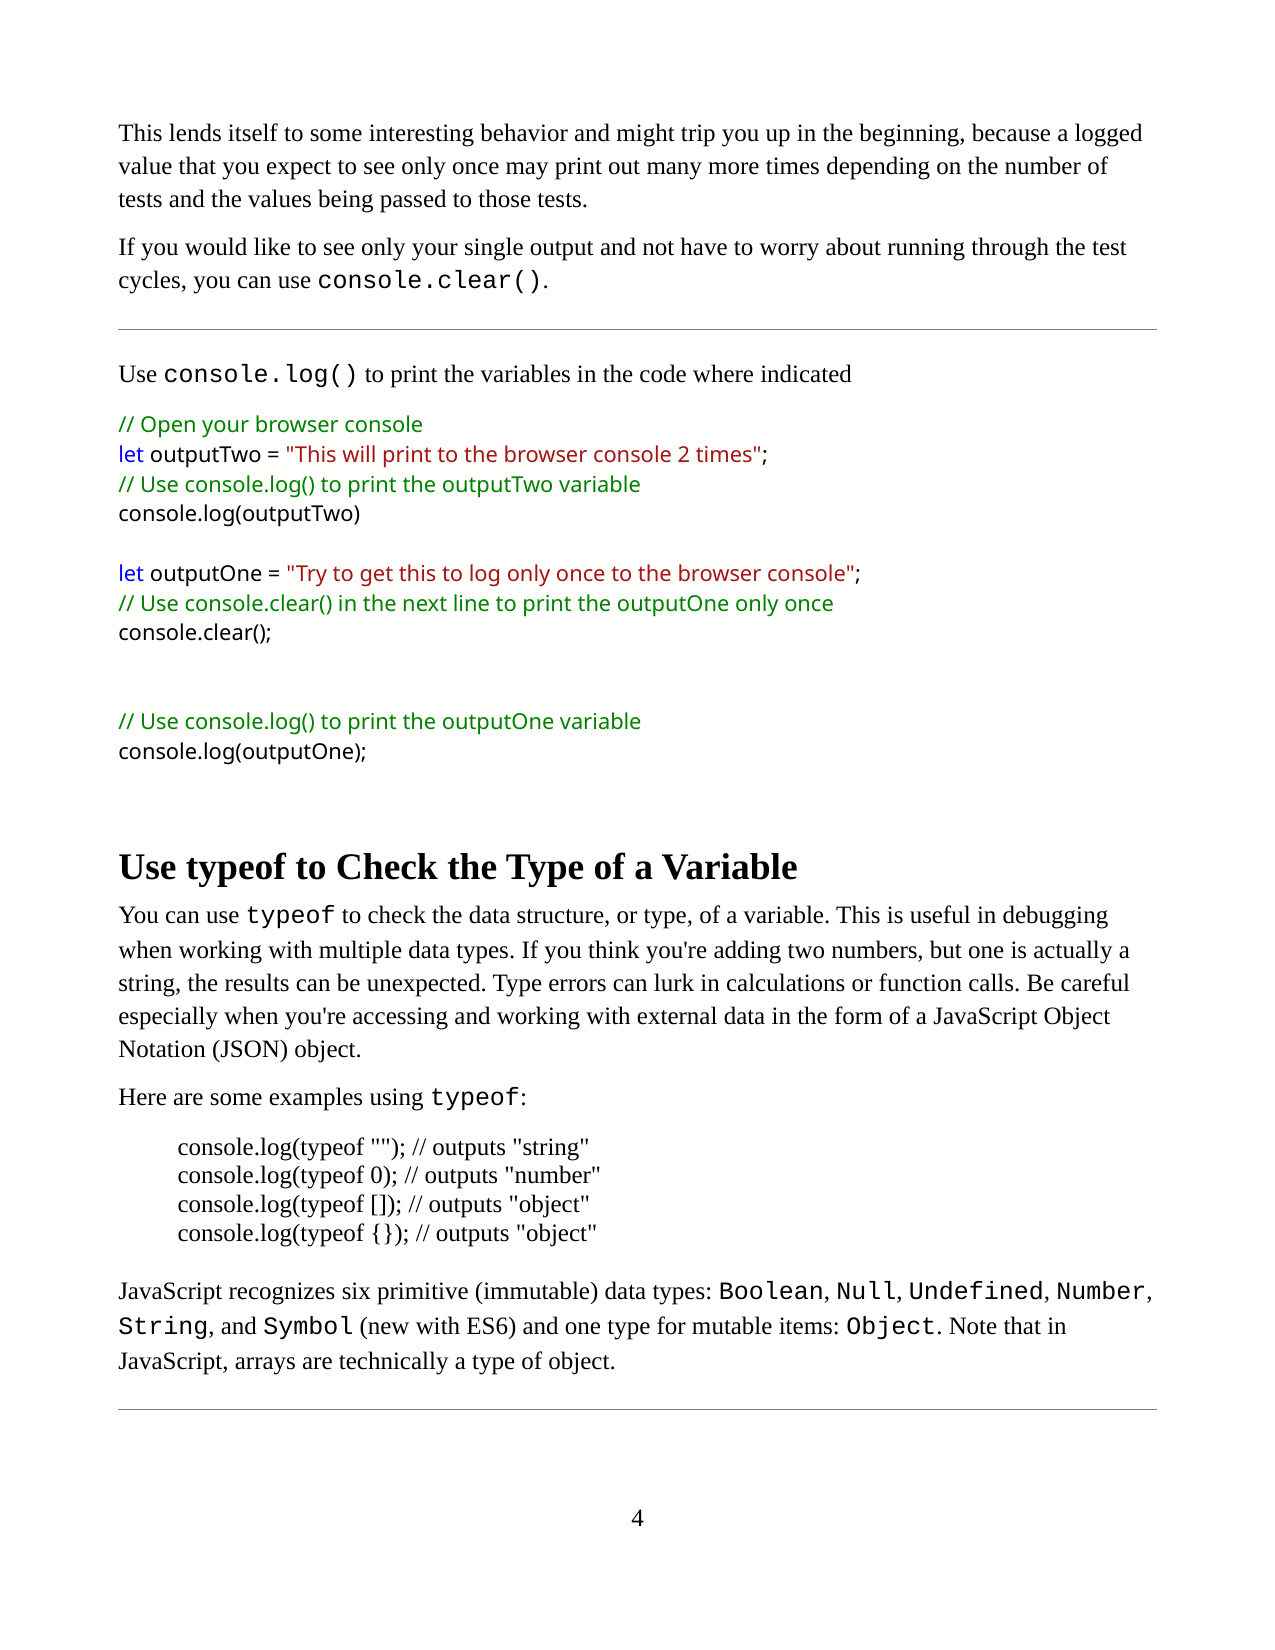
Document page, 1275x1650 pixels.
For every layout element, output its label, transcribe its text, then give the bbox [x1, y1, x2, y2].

text let outputOne = "Try to get this to log only once to the browser console"; [118, 558, 1157, 588]
text // Use console.log() to print the outputTwo variable [118, 468, 1157, 498]
text let outputTwo = "This will print to the browser console 2 times"; [118, 439, 1157, 468]
text Use console.log() to print the variables in the code where indicated [118, 359, 1157, 390]
subtitle Use typeof to Check the Type of a Variable [118, 844, 1157, 887]
text // Open your browser console [118, 409, 1157, 439]
text Here are some examples using typeof: [118, 1082, 1157, 1112]
text // Use console.clear() in the next line to print the outputOne only once [118, 588, 1157, 617]
text console.clear(); [118, 617, 1157, 647]
text console.log(outputTwo) [118, 498, 1157, 528]
text This lends itself to some interesting behavior and might trip you up in the beginning, because a logged value that you expect to see only once may print out many more times depending on the number of tests and the values being passed to those tests. [118, 118, 1157, 213]
text You can use typeof to check the data structure, or type, of a variable. This is useful in debugging when working with multiple data types. If you think you're adding two numbers, but one is actually a string, the results can be unexpected. Type errors can lurk in calculations or function calls. Be careful especially when you're accessing and working with external data in the form of a JavaScript Object Notation (JSON) object. [118, 900, 1157, 1063]
text console.log(typeof ""); // outputs "string" console.log(typeof 0); // outputs "number" console.log(typeof []); // outputs "object" console.log(typeof {}); // outputs "object" [177, 1132, 1098, 1247]
text JavaScript recognizes six primitive (immutable) data types: Boolean, Null, Undefined, Number, String, and Symbol (new with ES6) and one type for mutable items: Object. Note that in JavaScript, arrays are technically a type of object. [118, 1276, 1157, 1375]
text console.log(outputOne); [118, 736, 1157, 766]
text // Use console.log() to print the outputOne variable [118, 706, 1157, 736]
text If you would like to see only your single output and not have to worry about running through the test cycles, you can use console.clear(). [118, 232, 1157, 296]
